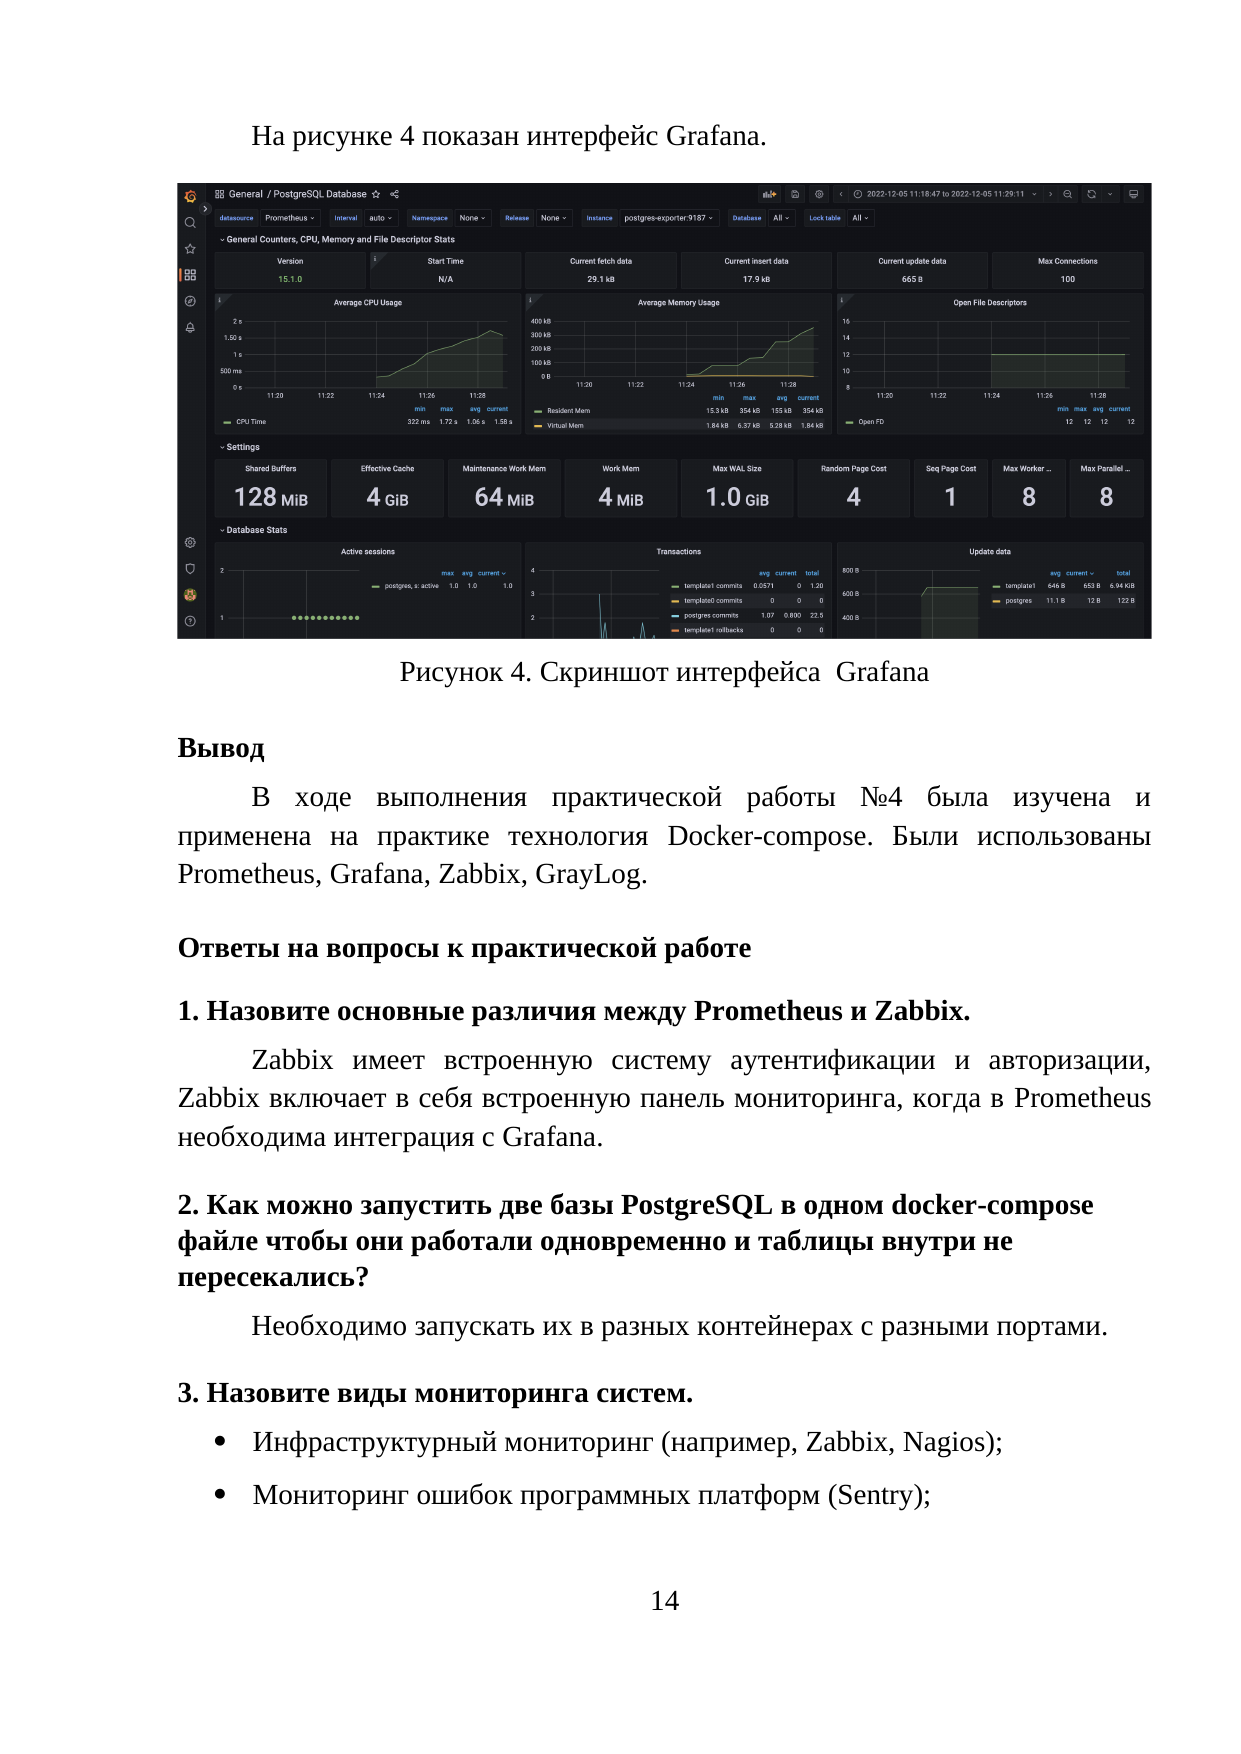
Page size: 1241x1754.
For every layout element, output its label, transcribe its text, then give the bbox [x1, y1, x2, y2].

subtitle 2. Как можно запустить две базы PostgreSQL в одном docker-compose файле чтобы они работали одновременно и таблицы внутри не пересекались? [177, 1187, 1152, 1293]
text Zabbix имеет встроенную систему аутентификации и авторизации, Zabbix включает в себя встроенную панель мониторинга, когда в Prometheus необходима интеграция с Grafana. [177, 1042, 1152, 1153]
picture [177, 183, 1152, 639]
subtitle Ответы на вопросы к практической работе [177, 930, 1152, 964]
text Рисунок 4. Скриншот интерфейса Grafana [177, 639, 1152, 687]
subtitle [177, 171, 1152, 183]
list Инфраструктурный мониторинг (например, Zabbix, Nagios); [215, 1424, 1152, 1458]
text На рисунке 4 показан интерфейс Grafana. [177, 118, 1152, 152]
subtitle 3. Назовите виды мониторинга систем. [177, 1376, 1152, 1409]
subtitle 1. Назовите основные различия между Prometheus и Zabbix. [177, 993, 1152, 1027]
list Мониторинг ошибок программных платформ (Sentry); [215, 1477, 1152, 1511]
text Необходимо запускать их в разных контейнерах с разными портами. [177, 1308, 1152, 1341]
text В ходе выполнения практической работы №4 была изучена и применена на практике технология Docker-compose. Были использованы Prometheus, Grafana, Zabbix, GrayLog. [177, 779, 1152, 890]
subtitle Вывод [177, 687, 1152, 764]
